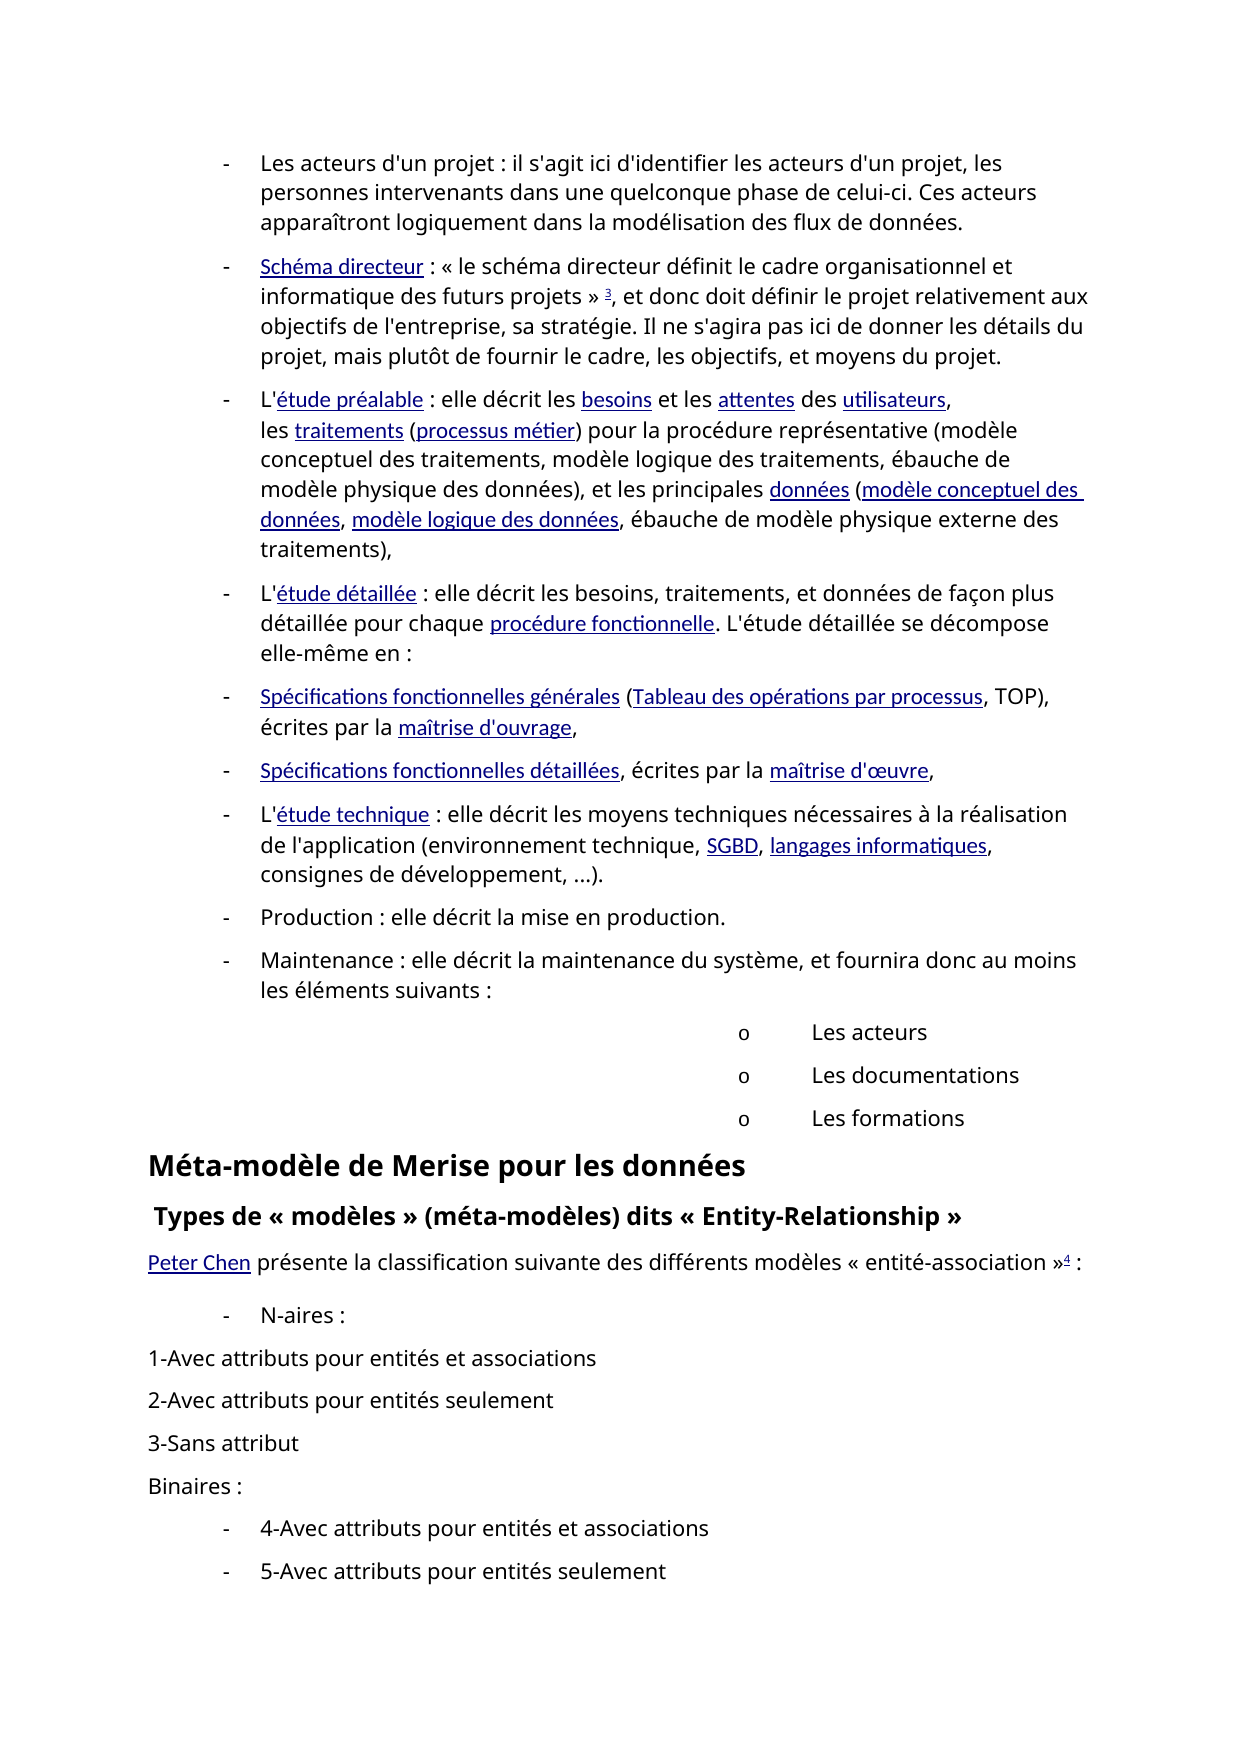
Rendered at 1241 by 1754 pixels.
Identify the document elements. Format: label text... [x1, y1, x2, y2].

text 1-Avec attributs pour entités et associations [148, 1343, 1093, 1372]
list L'étude technique : elle décrit les moyens techniques nécessaires à la réalisation de l'application (environnement technique, SGBD, langages informatiques, consignes de développement, ...). [223, 798, 1093, 889]
text Types de « modèles » (méta-modèles) dits « Entity-Relationship » [148, 1198, 1093, 1232]
text 3-Sans attribut [148, 1428, 1093, 1458]
text 2-Avec attributs pour entités seulement [148, 1385, 1093, 1415]
text Méta-modèle de Merise pour les données [148, 1146, 1093, 1185]
list 5-Avec attributs pour entités seulement [223, 1556, 1093, 1586]
list Les formations [738, 1103, 1093, 1133]
text Peter Chen présente la classification suivante des différents modèles « entité-association »4 : [148, 1247, 1093, 1277]
list 4-Avec attributs pour entités et associations [223, 1513, 1093, 1543]
list Les acteurs [738, 1017, 1093, 1047]
list Maintenance : elle décrit la maintenance du système, et fournira donc au moins les éléments suivants : [223, 945, 1093, 1004]
list L'étude préalable : elle décrit les besoins et les attentes des utilisateurs, les traitements (processus métier) pour la procédure représentative (modèle conceptuel des traitements, modèle logique des traitements, ébauche de modèle physique des données), et les principales données (modèle conceptuel des données, modèle logique des données, ébauche de modèle physique externe des traitements), [223, 383, 1093, 564]
list Spécifications fonctionnelles détaillées, écrites par la maîtrise d'œuvre, [223, 754, 1093, 786]
list Spécifications fonctionnelles générales (Tableau des opérations par processus, TOP), écrites par la maîtrise d'ouvrage, [223, 680, 1093, 741]
list N-aires : [223, 1300, 1093, 1330]
list L'étude détaillée : elle décrit les besoins, traitements, et données de façon plus détaillée pour chaque procédure fonctionnelle. L'étude détaillée se décompose elle-même en : [223, 577, 1093, 667]
list Les documentations [738, 1060, 1093, 1090]
text Binaires : [148, 1471, 1093, 1501]
list Schéma directeur : « le schéma directeur définit le cadre organisationnel et informatique des futurs projets » 3, et donc doit définir le projet relativement aux objectifs de l'entreprise, sa stratégie. Il ne s'agira pas ici de donner les détails du projet, mais plutôt de fournir le cadre, les objectifs, et moyens du projet. [223, 250, 1093, 371]
list Les acteurs d'un projet : il s'agit ici d'identifier les acteurs d'un projet, les personnes intervenants dans une quelconque phase de celui-ci. Ces acteurs apparaîtront logiquement dans la modélisation des flux de données. [223, 148, 1093, 237]
list Production : elle décrit la mise en production. [223, 902, 1093, 932]
